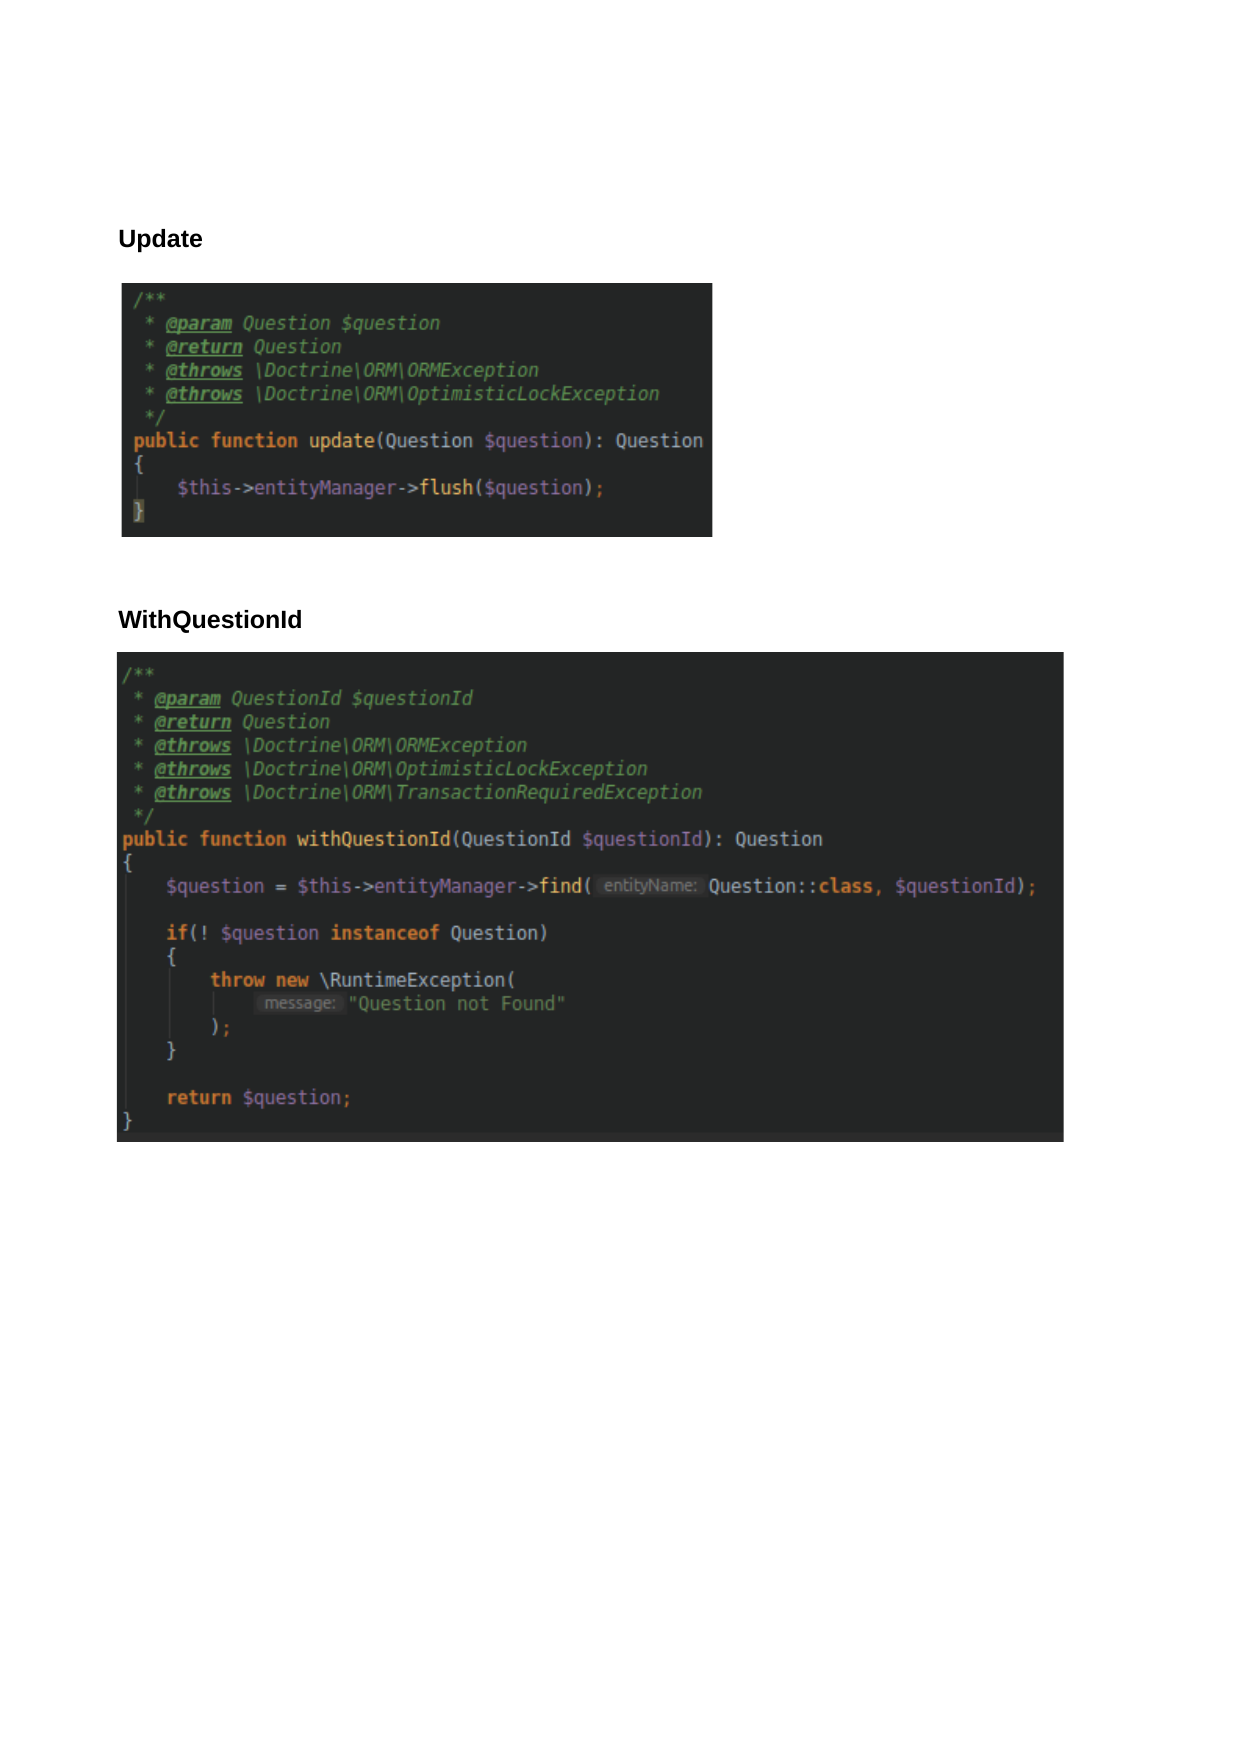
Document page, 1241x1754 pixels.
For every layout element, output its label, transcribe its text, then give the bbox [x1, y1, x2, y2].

text WithQuestionId [118, 605, 1122, 633]
picture [116, 652, 1064, 1142]
text Update [118, 224, 1122, 253]
picture [121, 283, 713, 537]
